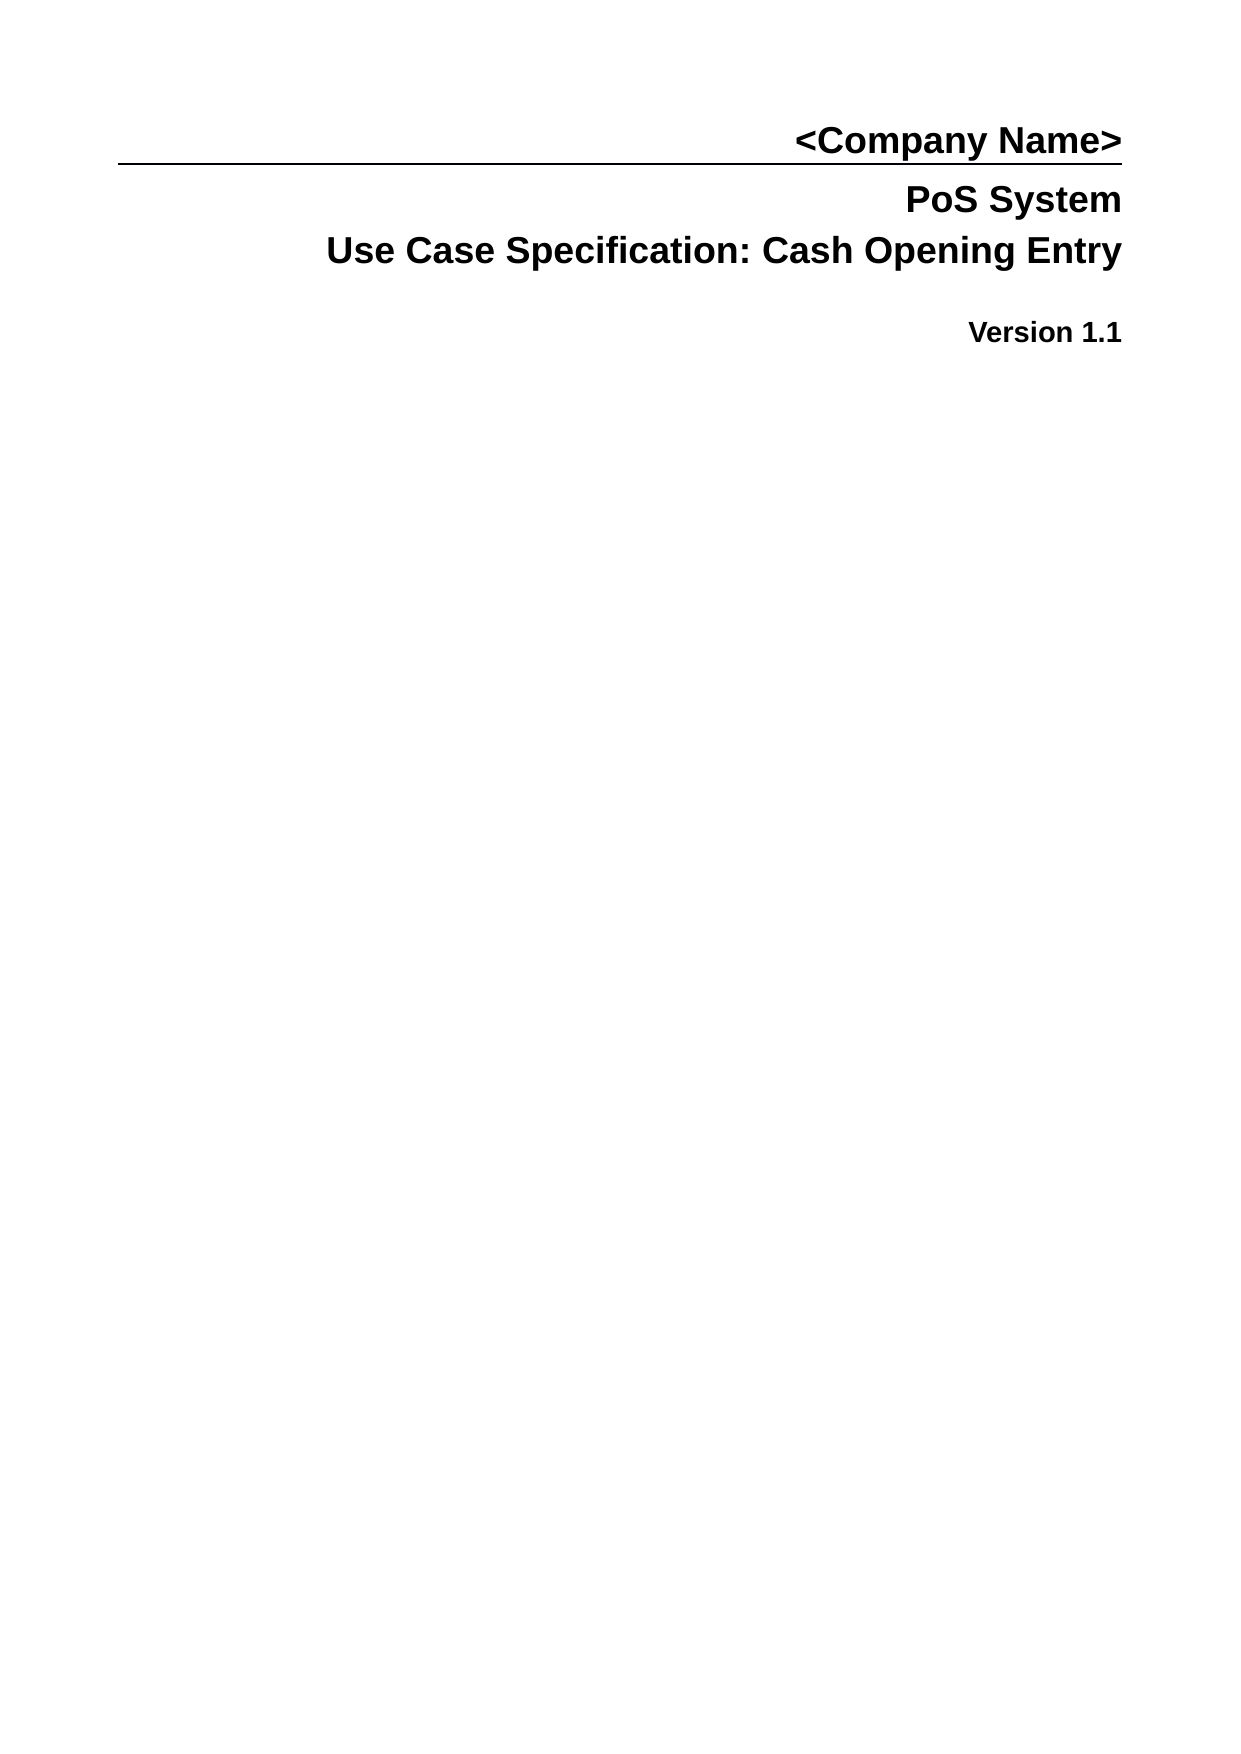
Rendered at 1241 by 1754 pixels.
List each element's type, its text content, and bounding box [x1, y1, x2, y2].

text Version 1.1 [118, 315, 1122, 348]
text Use Case Specification: Cash Opening Entry [118, 229, 1122, 272]
text PoS System [118, 177, 1122, 220]
